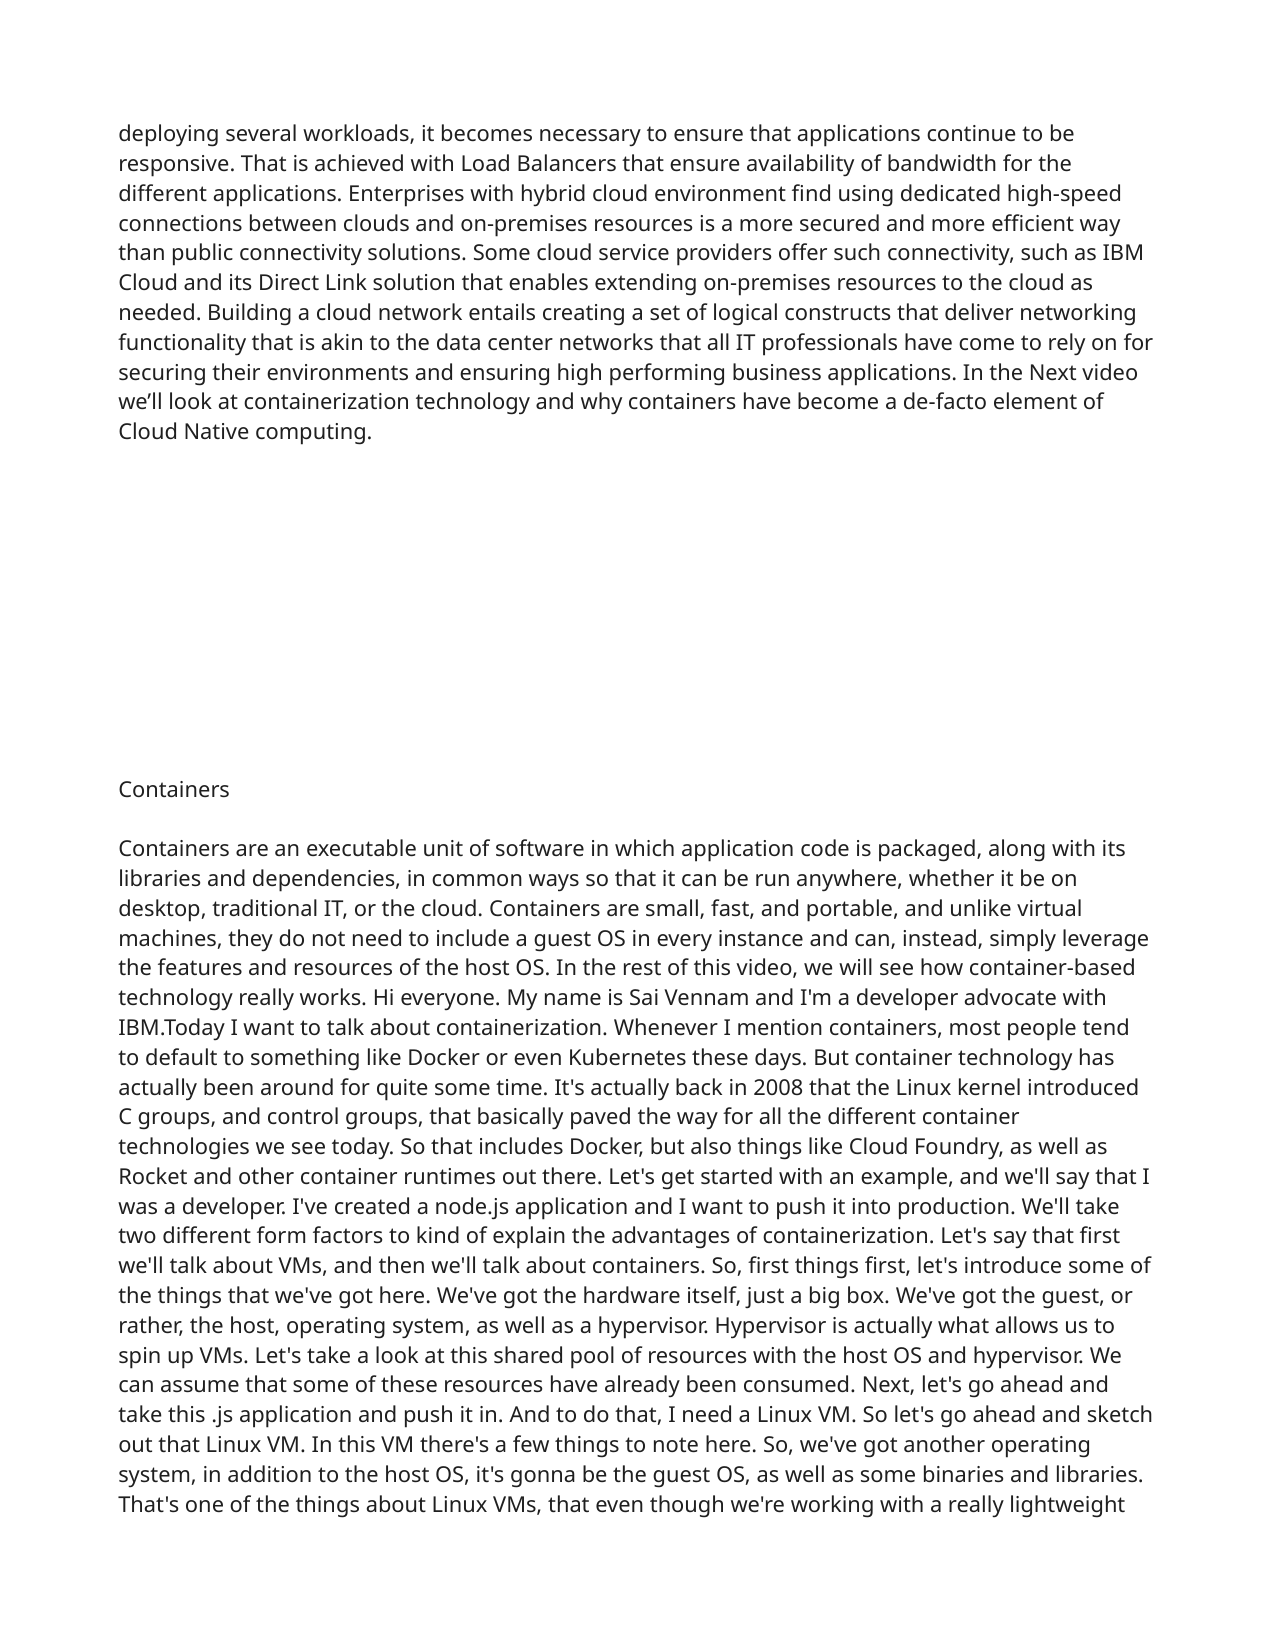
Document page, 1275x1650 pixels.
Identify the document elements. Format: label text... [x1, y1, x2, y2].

text Containers [118, 773, 1157, 803]
text deploying several workloads, it becomes necessary to ensure that applications continue to be responsive. That is achieved with Load Balancers that ensure availability of bandwidth for the different applications. Enterprises with hybrid cloud environment find using dedicated high-speed connections between clouds and on-premises resources is a more secured and more efficient way than public connectivity solutions. Some cloud service providers offer such connectivity, such as IBM Cloud and its Direct Link solution that enables extending on-premises resources to the cloud as needed. Building a cloud network entails creating a set of logical constructs that deliver networking functionality that is akin to the data center networks that all IT professionals have come to rely on for securing their environments and ensuring high performing business applications. In the Next video we’ll look at containerization technology and why containers have become a de-facto element of Cloud Native computing. [118, 118, 1157, 446]
text Containers are an executable unit of software in which application code is packaged, along with its libraries and dependencies, in common ways so that it can be run anywhere, whether it be on desktop, traditional IT, or the cloud. Containers are small, fast, and portable, and unlike virtual machines, they do not need to include a guest OS in every instance and can, instead, simply leverage the features and resources of the host OS. In the rest of this video, we will see how container-based technology really works. Hi everyone. My name is Sai Vennam and I'm a developer advocate with IBM.Today I want to talk about containerization. Whenever I mention containers, most people tend to default to something like Docker or even Kubernetes these days. But container technology has actually been around for quite some time. It's actually back in 2008 that the Linux kernel introduced C groups, and control groups, that basically paved the way for all the different container technologies we see today. So that includes Docker, but also things like Cloud Foundry, as well as Rocket and other container runtimes out there. Let's get started with an example, and we'll say that I was a developer. I've created a node.js application and I want to push it into production. We'll take two different form factors to kind of explain the advantages of containerization. Let's say that first we'll talk about VMs, and then we'll talk about containers. So, first things first, let's introduce some of the things that we've got here. We've got the hardware itself, just a big box. We've got the guest, or rather, the host, operating system, as well as a hypervisor. Hypervisor is actually what allows us to spin up VMs. Let's take a look at this shared pool of resources with the host OS and hypervisor. We can assume that some of these resources have already been consumed. Next, let's go ahead and take this .js application and push it in. And to do that, I need a Linux VM. So let's go ahead and sketch out that Linux VM. In this VM there's a few things to note here. So, we've got another operating system, in addition to the host OS, it's gonna be the guest OS, as well as some binaries and libraries. That's one of the things about Linux VMs, that even though we're working with a really lightweight [118, 833, 1157, 1518]
